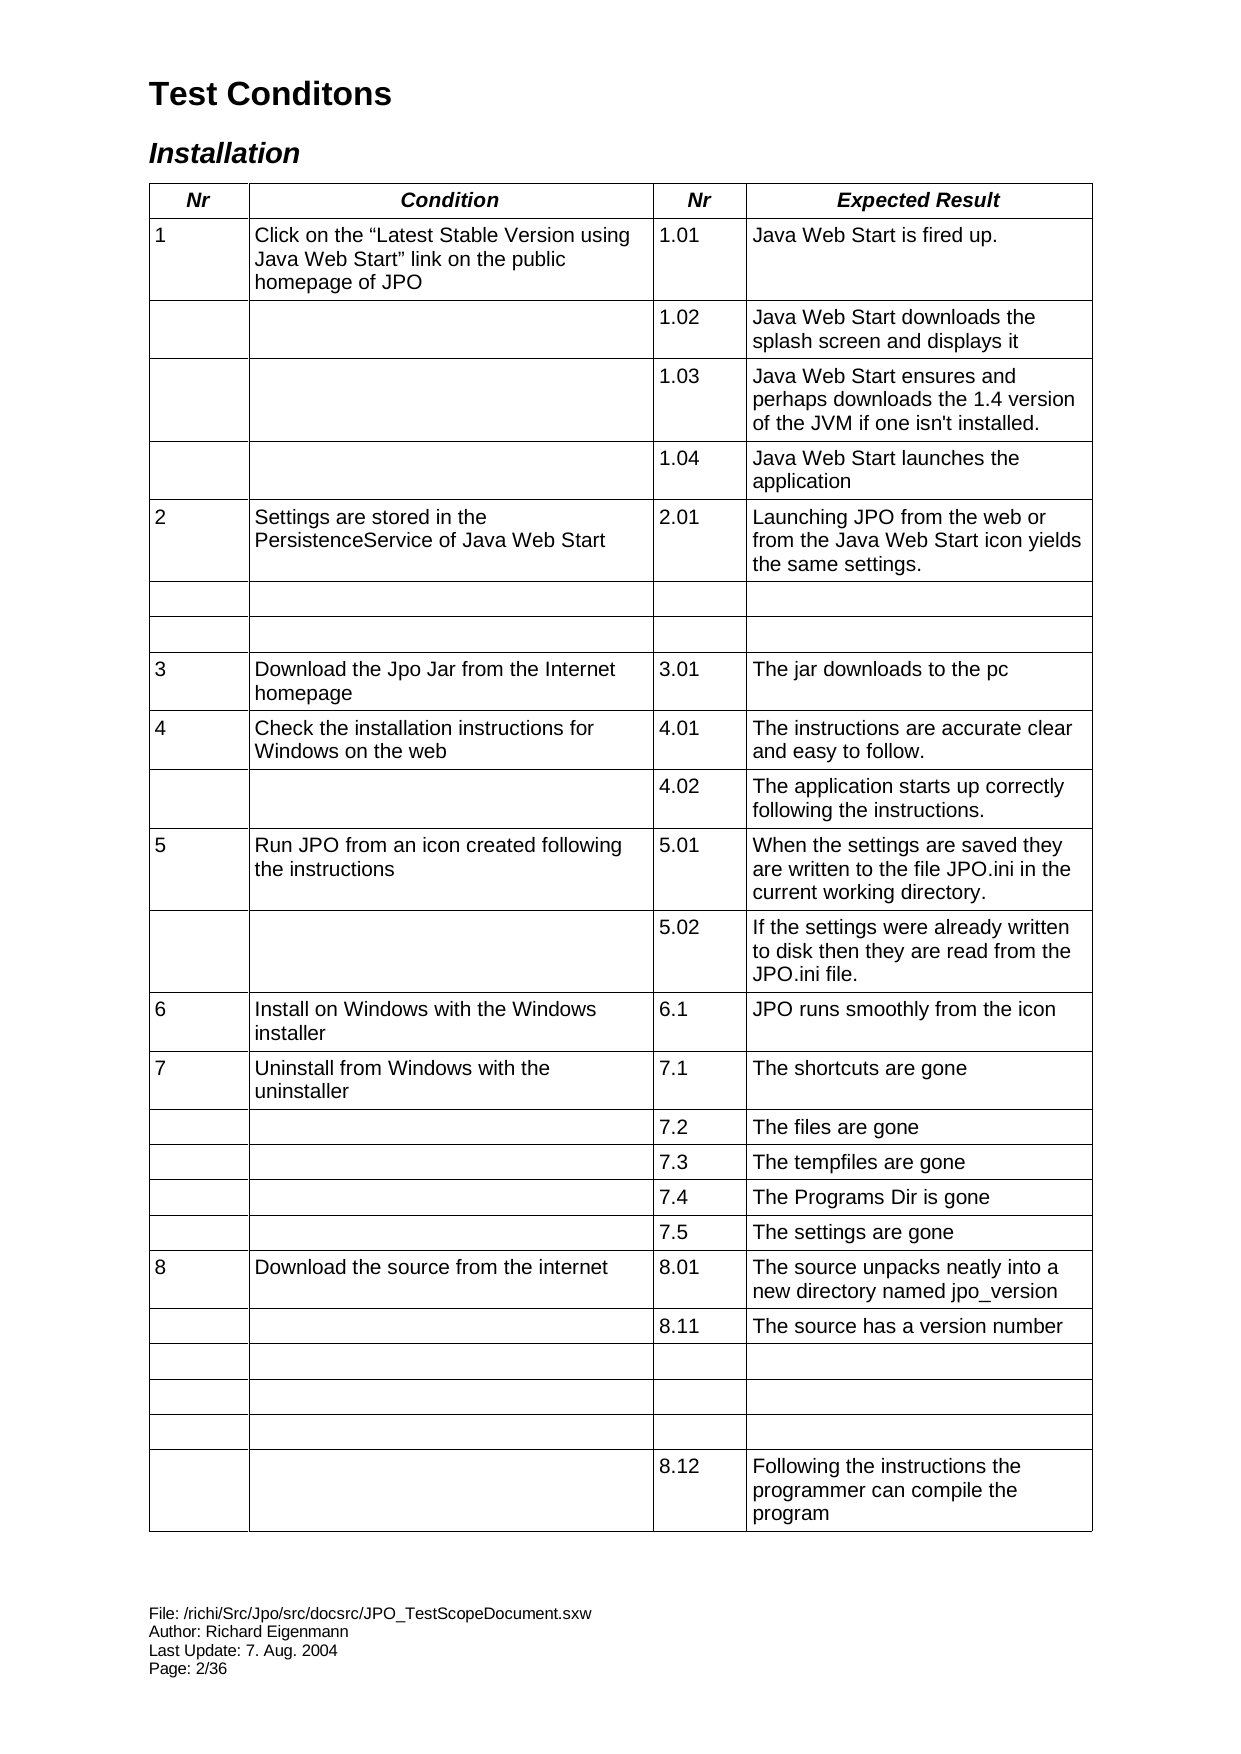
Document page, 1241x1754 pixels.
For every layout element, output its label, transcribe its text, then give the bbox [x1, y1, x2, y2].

table_cell Java Web Start downloads the splash screen and displays it [747, 301, 1092, 358]
table_cell [150, 442, 248, 499]
table_header Nr [654, 184, 746, 218]
table_cell [250, 1309, 653, 1343]
table_cell 4.02 [654, 770, 746, 828]
table_cell 5 [150, 829, 248, 910]
table_cell [250, 617, 653, 652]
table_cell 4 [150, 711, 248, 769]
table_cell 5.02 [654, 911, 746, 992]
table_cell The jar downloads to the pc [747, 653, 1092, 710]
table_cell 1 [150, 219, 248, 300]
table_cell 1.04 [654, 442, 746, 499]
table_cell 5.01 [654, 829, 746, 910]
table_cell 7.3 [654, 1145, 746, 1179]
table_cell Run JPO from an icon created following the instructions [250, 829, 653, 910]
table_cell [654, 617, 746, 652]
table_header Expected Result [747, 184, 1092, 218]
table_cell [250, 1344, 653, 1379]
table_cell When the settings are saved they are written to the file JPO.ini in the current working directory. [747, 829, 1092, 910]
table_cell The files are gone [747, 1110, 1092, 1144]
table_cell 1.02 [654, 301, 746, 358]
table_cell 8.12 [654, 1450, 746, 1531]
table_cell [250, 1450, 653, 1531]
table_cell The source has a version number [747, 1309, 1092, 1343]
table_cell Java Web Start launches the application [747, 442, 1092, 499]
table_cell 8.01 [654, 1251, 746, 1308]
table_cell 1.03 [654, 359, 746, 441]
table_header Condition [250, 184, 653, 218]
table_cell 6 [150, 993, 248, 1051]
table_cell 4.01 [654, 711, 746, 769]
table_cell Settings are stored in the PersistenceService of Java Web Start [250, 500, 653, 581]
table_cell [250, 1216, 653, 1250]
table_cell The source unpacks neatly into a new directory named jpo_version [747, 1251, 1092, 1308]
table_cell 8.11 [654, 1309, 746, 1343]
table_cell 3.01 [654, 653, 746, 710]
table_cell Install on Windows with the Windows installer [250, 993, 653, 1051]
table_cell [250, 301, 653, 358]
table_cell [747, 617, 1092, 652]
table_cell [250, 1415, 653, 1449]
table_cell [150, 1344, 248, 1379]
table_cell [150, 1450, 248, 1531]
table_cell [654, 582, 746, 616]
table_cell 1.01 [654, 219, 746, 300]
table_cell Uninstall from Windows with the uninstaller [250, 1052, 653, 1109]
table_cell 7.2 [654, 1110, 746, 1144]
table_cell [150, 1216, 248, 1250]
table_cell 7.1 [654, 1052, 746, 1109]
table_cell Click on the “Latest Stable Version using Java Web Start” link on the public homepage of JPO [250, 219, 653, 300]
table_cell [150, 1415, 248, 1449]
table_cell [250, 1110, 653, 1144]
table_cell The instructions are accurate clear and easy to follow. [747, 711, 1092, 769]
table_cell [250, 359, 653, 441]
table_cell 7.4 [654, 1180, 746, 1215]
table_cell Download the Jpo Jar from the Internet homepage [250, 653, 653, 710]
table_cell The shortcuts are gone [747, 1052, 1092, 1109]
table_cell Launching JPO from the web or from the Java Web Start icon yields the same settings. [747, 500, 1092, 581]
table_cell [150, 1380, 248, 1414]
table_cell [150, 770, 248, 828]
table_cell [250, 770, 653, 828]
table_cell [150, 582, 248, 616]
table_cell [150, 1110, 248, 1144]
table_cell [150, 617, 248, 652]
table_cell Following the instructions the programmer can compile the program [747, 1450, 1092, 1531]
table_cell 2 [150, 500, 248, 581]
subtitle Installation [148, 137, 1092, 170]
table_header Nr [150, 184, 248, 218]
table_cell [250, 1145, 653, 1179]
table_cell [747, 1380, 1092, 1414]
table_cell [747, 1344, 1092, 1379]
table_cell 2.01 [654, 500, 746, 581]
table_cell [150, 359, 248, 441]
table_cell The Programs Dir is gone [747, 1180, 1092, 1215]
table_cell [150, 1309, 248, 1343]
table_cell [250, 1380, 653, 1414]
table_cell Download the source from the internet [250, 1251, 653, 1308]
table_cell [654, 1415, 746, 1449]
table_cell If the settings were already written to disk then they are read from the JPO.ini file. [747, 911, 1092, 992]
table_cell JPO runs smoothly from the icon [747, 993, 1092, 1051]
table_cell 7.5 [654, 1216, 746, 1250]
table_cell The application starts up correctly following the instructions. [747, 770, 1092, 828]
table_cell 3 [150, 653, 248, 710]
table_cell [150, 1145, 248, 1179]
table_cell The settings are gone [747, 1216, 1092, 1250]
table_cell Java Web Start is fired up. [747, 219, 1092, 300]
table_cell [654, 1380, 746, 1414]
table_cell 6.1 [654, 993, 746, 1051]
table_cell [747, 582, 1092, 616]
table_cell [250, 911, 653, 992]
subtitle Test Conditons [148, 75, 1092, 112]
table_cell [654, 1344, 746, 1379]
table_cell [150, 1180, 248, 1215]
table_cell [150, 911, 248, 992]
table_cell [250, 582, 653, 616]
table_cell [150, 301, 248, 358]
table_cell [250, 442, 653, 499]
table_cell Check the installation instructions for Windows on the web [250, 711, 653, 769]
table_cell [250, 1180, 653, 1215]
table_cell 7 [150, 1052, 248, 1109]
table_cell 8 [150, 1251, 248, 1308]
table_cell The tempfiles are gone [747, 1145, 1092, 1179]
table_cell Java Web Start ensures and perhaps downloads the 1.4 version of the JVM if one isn't installed. [747, 359, 1092, 441]
table_cell [747, 1415, 1092, 1449]
